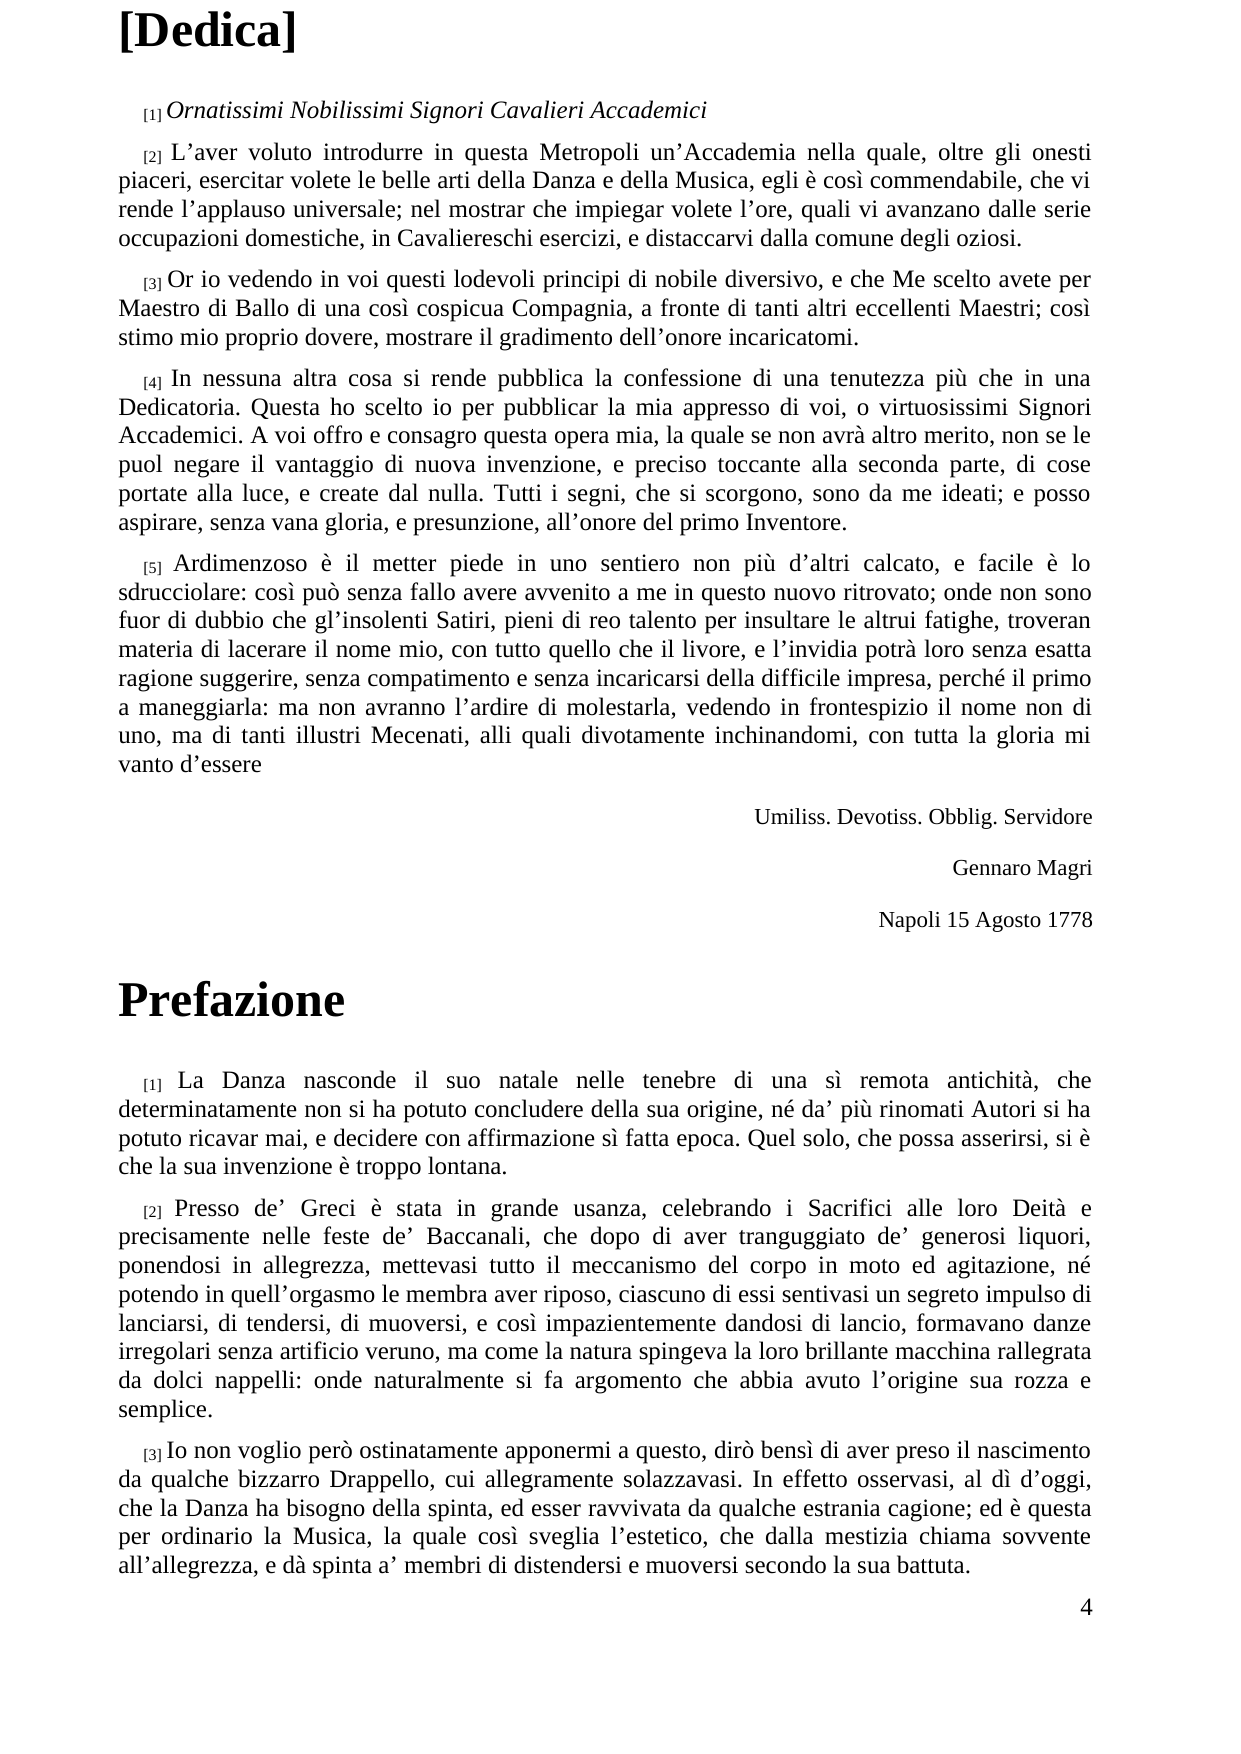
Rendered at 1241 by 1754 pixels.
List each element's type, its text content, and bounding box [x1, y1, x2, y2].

subtitle Prefazione [118, 969, 1093, 1027]
subtitle [Dedica] [118, 0, 1093, 57]
text [3] Or io vedendo in voi questi lodevoli principi di nobile diversivo, e che Me scelto avete per Maestro di Ballo di una così cospicua Compagnia, a fronte di tanti altri eccellenti Maestri; così stimo mio proprio dovere, mostrare il gradimento dell’onore incaricatomi. [118, 264, 1093, 351]
text [1] Ornatissimi Nobilissimi Signori Cavalieri Accademici [118, 96, 1093, 124]
text Gennaro Magri [118, 854, 1093, 881]
text [5] Ardimenzoso è il metter piede in uno sentiero non più d’altri calcato, e facile è lo sdrucciolare: così può senza fallo avere avvenito a me in questo nuovo ritrovato; onde non sono fuor di dubbio che gl’insolenti Satiri, pieni di reo talento per insultare le altrui fatighe, troveran materia di lacerare il nome mio, con tutto quello che il livore, e l’invidia potrà loro senza esatta ragione suggerire, senza compatimento e senza incaricarsi della difficile impresa, perché il primo a maneggiarla: ma non avranno l’ardire di molestarla, vedendo in frontespizio il nome non di uno, ma di tanti illustri Mecenati, alli quali divotamente inchinandomi, con tutta la gloria mi vanto d’essere [118, 548, 1093, 778]
text [3] Io non voglio però ostinatamente apponermi a questo, dirò bensì di aver preso il nascimento da qualche bizzarro Drappello, cui allegramente solazzavasi. In effetto osservasi, al dì d’oggi, che la Danza ha bisogno della spinta, ed esser ravvivata da qualche estrania cagione; ed è questa per ordinario la Musica, la quale così sveglia l’estetico, che dalla mestizia chiama sovvente all’allegrezza, e dà spinta a’ membri di distendersi e muoversi secondo la sua battuta. [118, 1435, 1093, 1579]
text Umiliss. Devotiss. Obblig. Servidore [118, 803, 1093, 829]
text Napoli 15 Agosto 1778 [118, 906, 1093, 932]
text [1] La Danza nasconde il suo natale nelle tenebre di una sì remota antichità, che determinatamente non si ha potuto concludere della sua origine, né da’ più rinomati Autori si ha potuto ricavar mai, e decidere con affirmazione sì fatta epoca. Quel solo, che possa asserirsi, si è che la sua invenzione è troppo lontana. [118, 1065, 1093, 1180]
text [4] In nessuna altra cosa si rende pubblica la confessione di una tenutezza più che in una Dedicatoria. Questa ho scelto io per pubblicar la mia appresso di voi, o virtuosissimi Signori Accademici. A voi offro e consagro questa opera mia, la quale se non avrà altro merito, non se le puol negare il vantaggio di nuova invenzione, e preciso toccante alla seconda parte, di cose portate alla luce, e create dal nulla. Tutti i segni, che si scorgono, sono da me ideati; e posso aspirare, senza vana gloria, e presunzione, all’onore del primo Inventore. [118, 363, 1093, 536]
text [2] L’aver voluto introdurre in questa Metropoli un’Accademia nella quale, oltre gli onesti piaceri, esercitar volete le belle arti della Danza e della Musica, egli è così commendabile, che vi rende l’applauso universale; nel mostrar che impiegar volete l’ore, quali vi avanzano dalle serie occupazioni domestiche, in Cavaliereschi esercizi, e distaccarvi dalla comune degli oziosi. [118, 137, 1093, 252]
text [2] Presso de’ Greci è stata in grande usanza, celebrando i Sacrifici alle loro Deità e precisamente nelle feste de’ Baccanali, che dopo di aver tranguggiato de’ generosi liquori, ponendosi in allegrezza, mettevasi tutto il meccanismo del corpo in moto ed agitazione, né potendo in quell’orgasmo le membra aver riposo, ciascuno di essi sentivasi un segreto impulso di lanciarsi, di tendersi, di muoversi, e così impazientemente dandosi di lancio, formavano danze irregolari senza artificio veruno, ma come la natura spingeva la loro brillante macchina rallegrata da dolci nappelli: onde naturalmente si fa argomento che abbia avuto l’origine sua rozza e semplice. [118, 1193, 1093, 1423]
